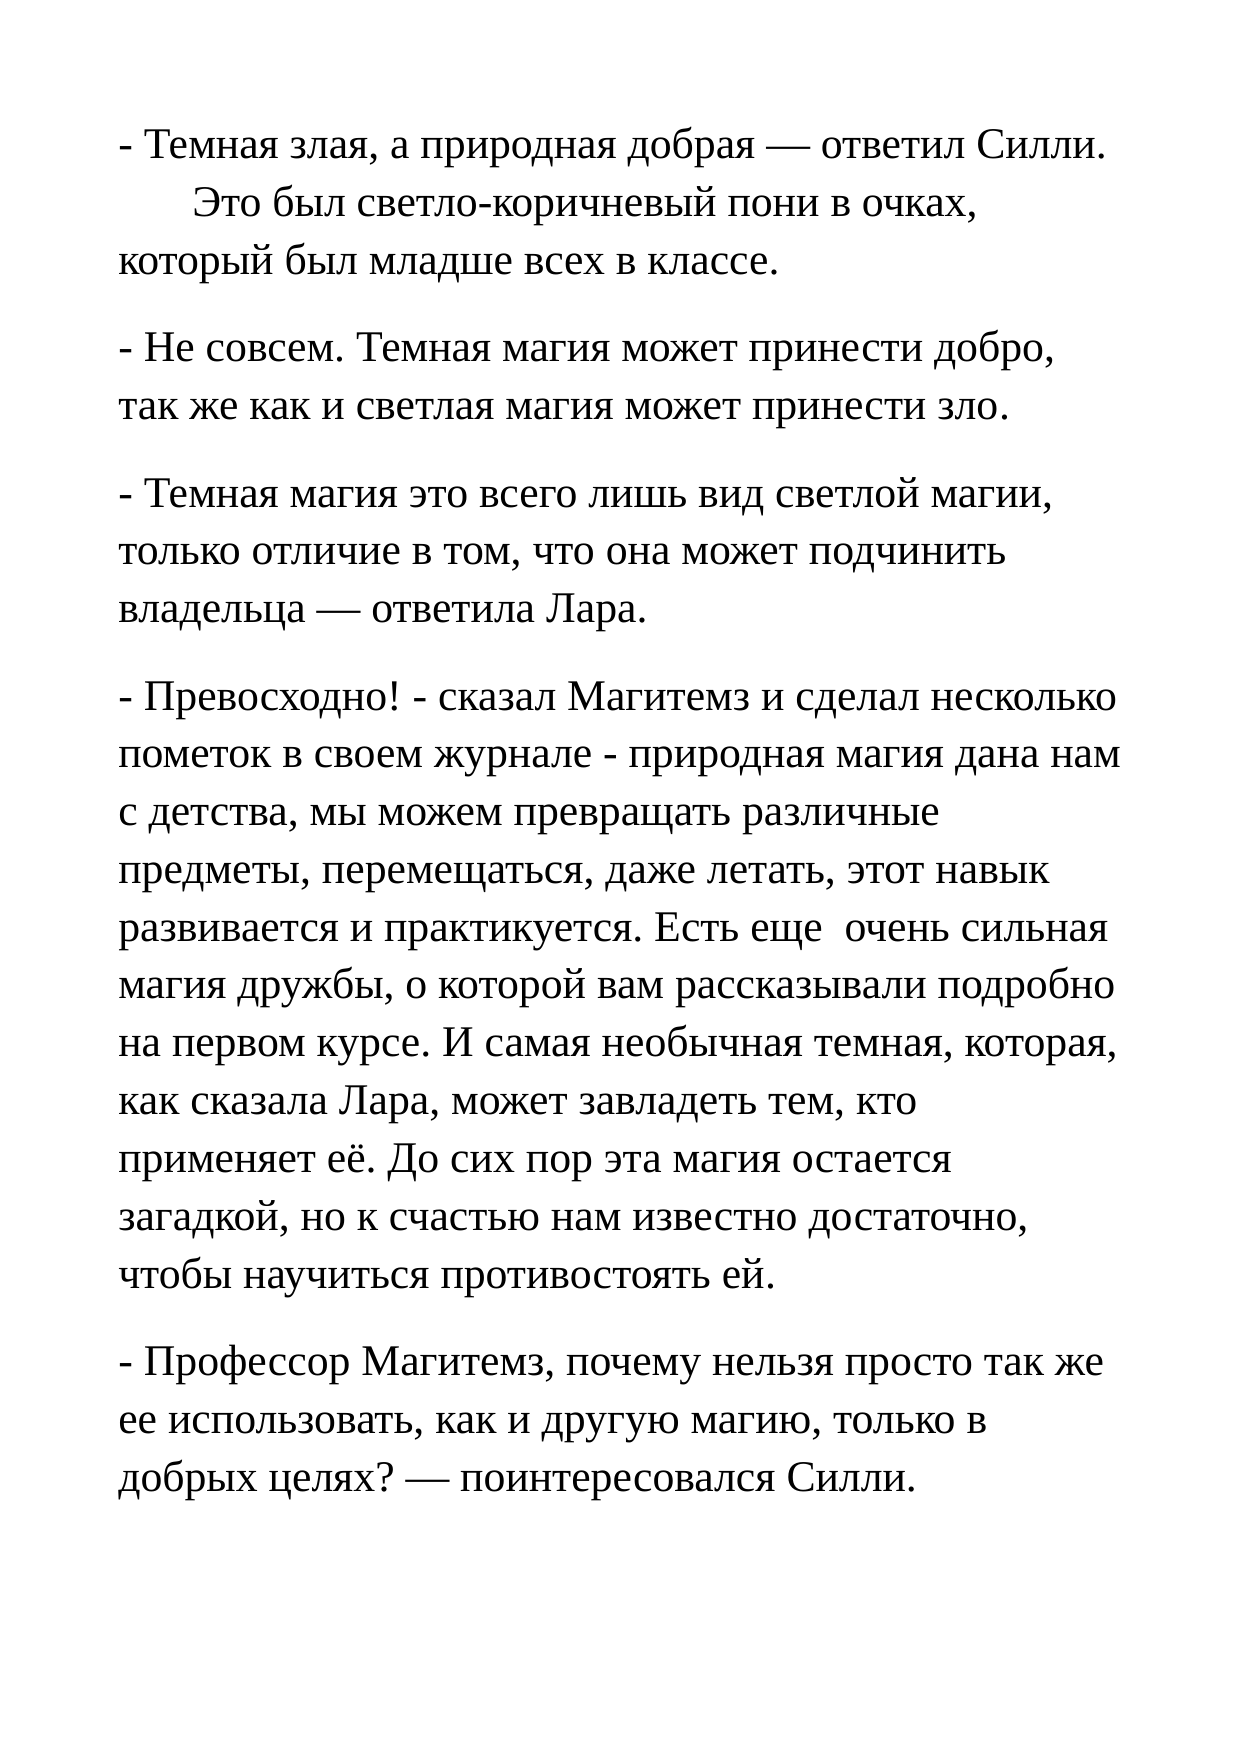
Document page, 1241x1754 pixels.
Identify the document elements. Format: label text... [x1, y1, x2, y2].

text - Темная злая, а природная добрая — ответил Силли. Это был светло-коричневый пони в очках, который был младше всех в классе. [118, 118, 1122, 284]
text - Превосходно! - сказал Магитемз и сделал несколько пометок в своем журнале - природная магия дана нам с детства, мы можем превращать различные предметы, перемещаться, даже летать, этот навык развивается и практикуется. Есть еще очень сильная магия дружбы, о которой вам рассказывали подробно на первом курсе. И самая необычная темная, которая, как сказала Лара, может завладеть тем, кто применяет её. До сих пор эта магия остается загадкой, но к счастью нам известно достаточно, чтобы научиться противостоять ей. [118, 669, 1122, 1297]
text - Профессор Магитемз, почему нельзя просто так же ее использовать, как и другую магию, только в добрых целях? — поинтересовался Силли. [118, 1334, 1122, 1500]
text - Не совсем. Темная магия может принести добро, так же как и светлая магия может принести зло. [118, 321, 1122, 429]
text - Темная магия это всего лишь вид светлой магии, только отличие в том, что она может подчинить владельца — ответила Лара. [118, 466, 1122, 632]
